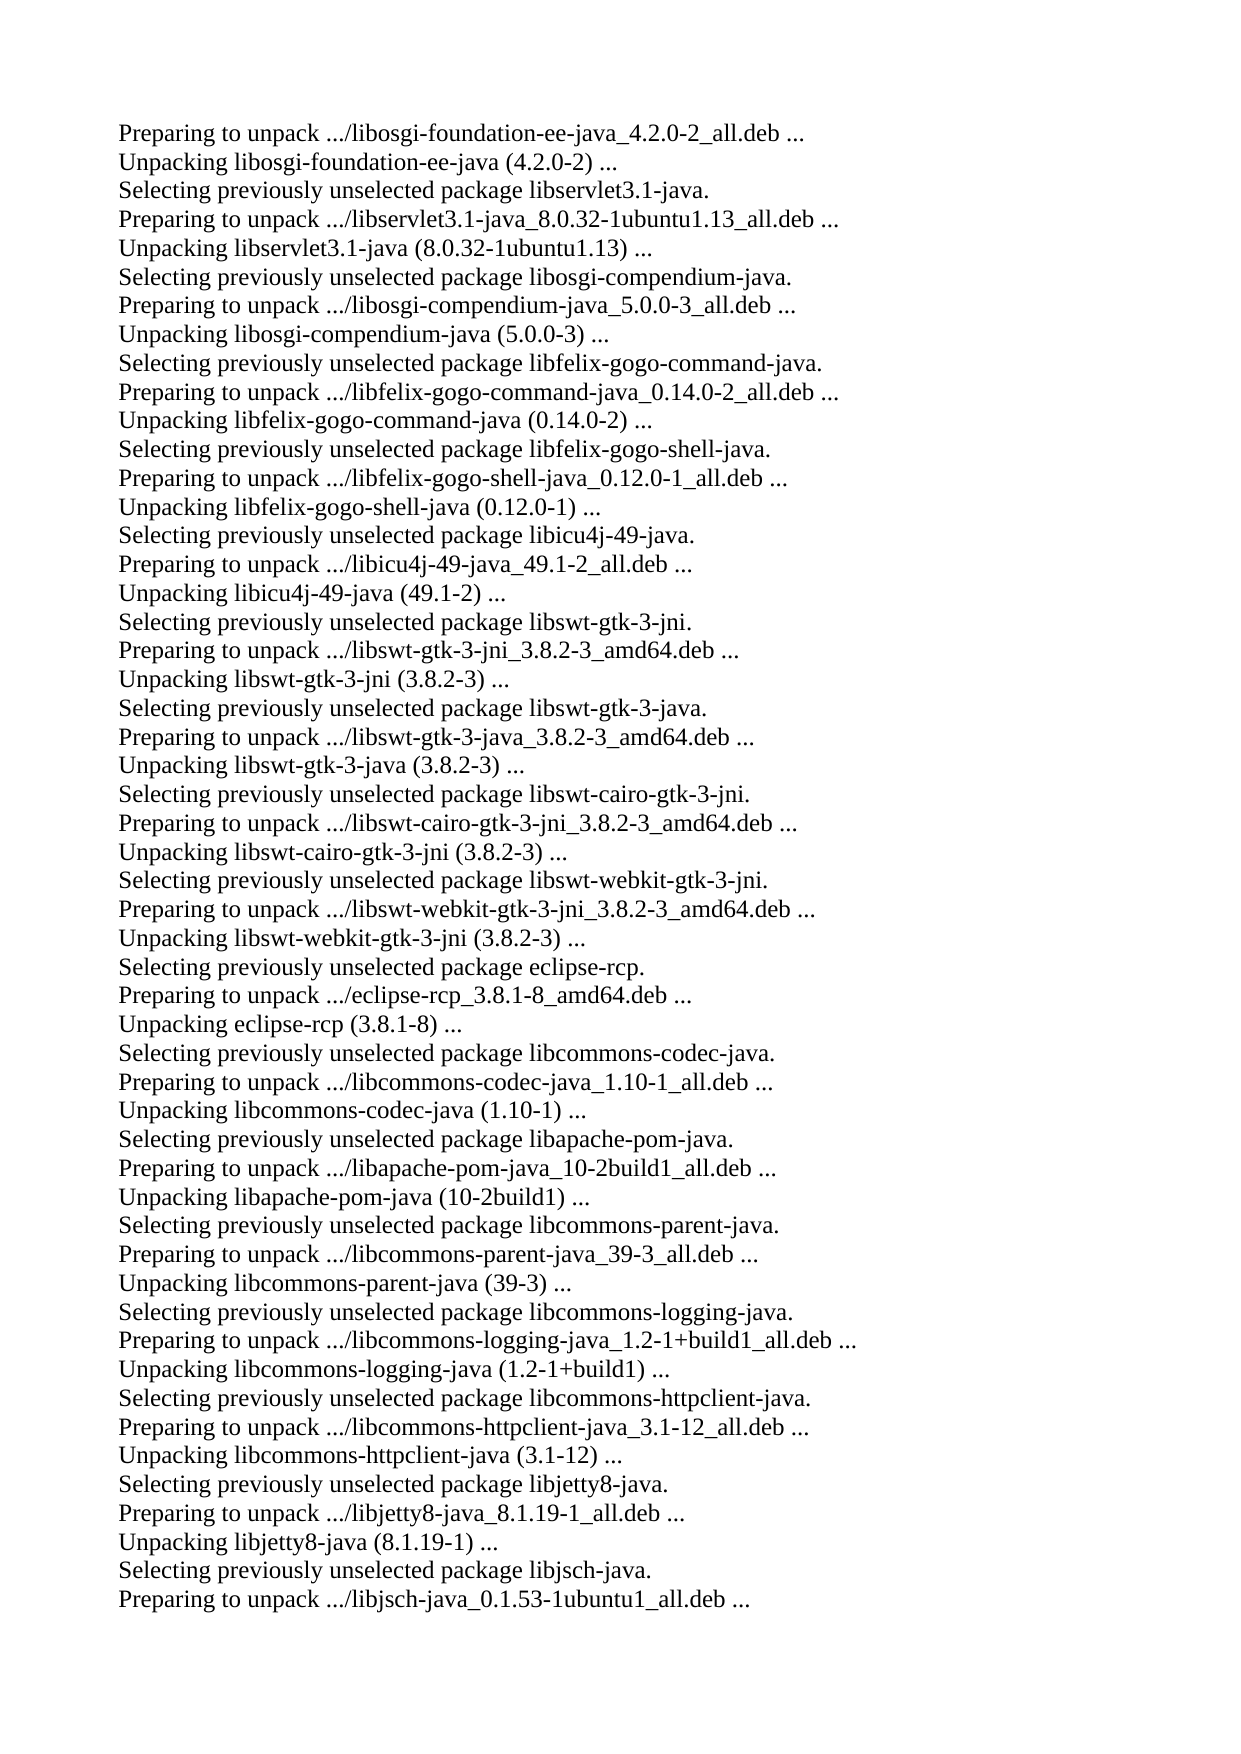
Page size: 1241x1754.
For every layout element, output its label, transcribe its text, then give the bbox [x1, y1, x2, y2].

text Unpacking libservlet3.1-java (8.0.32-1ubuntu1.13) ... [118, 233, 1122, 262]
text Unpacking libapache-pom-java (10-2build1) ... [118, 1182, 1122, 1211]
text Selecting previously unselected package libservlet3.1-java. [118, 176, 1122, 204]
text Selecting previously unselected package eclipse-rcp. [118, 952, 1122, 981]
text Unpacking libswt-cairo-gtk-3-jni (3.8.2-3) ... [118, 837, 1122, 866]
text Selecting previously unselected package libcommons-parent-java. [118, 1211, 1122, 1239]
text Preparing to unpack .../eclipse-rcp_3.8.1-8_amd64.deb ... [118, 981, 1122, 1009]
text Unpacking libfelix-gogo-shell-java (0.12.0-1) ... [118, 492, 1122, 521]
text Selecting previously unselected package libapache-pom-java. [118, 1124, 1122, 1153]
text Unpacking libcommons-httpclient-java (3.1-12) ... [118, 1441, 1122, 1469]
text Preparing to unpack .../libservlet3.1-java_8.0.32-1ubuntu1.13_all.deb ... [118, 204, 1122, 233]
text Selecting previously unselected package libcommons-logging-java. [118, 1297, 1122, 1326]
text Preparing to unpack .../libjetty8-java_8.1.19-1_all.deb ... [118, 1498, 1122, 1527]
text Selecting previously unselected package libicu4j-49-java. [118, 521, 1122, 549]
text Preparing to unpack .../libswt-cairo-gtk-3-jni_3.8.2-3_amd64.deb ... [118, 808, 1122, 837]
text Unpacking libjetty8-java (8.1.19-1) ... [118, 1527, 1122, 1556]
text Preparing to unpack .../libcommons-httpclient-java_3.1-12_all.deb ... [118, 1412, 1122, 1441]
text Selecting previously unselected package libswt-gtk-3-jni. [118, 607, 1122, 636]
text Unpacking libswt-gtk-3-java (3.8.2-3) ... [118, 751, 1122, 779]
text Preparing to unpack .../libjsch-java_0.1.53-1ubuntu1_all.deb ... [118, 1584, 1122, 1613]
text Selecting previously unselected package libcommons-codec-java. [118, 1038, 1122, 1067]
text Preparing to unpack .../libosgi-compendium-java_5.0.0-3_all.deb ... [118, 291, 1122, 319]
text Selecting previously unselected package libswt-cairo-gtk-3-jni. [118, 779, 1122, 808]
text Preparing to unpack .../libicu4j-49-java_49.1-2_all.deb ... [118, 549, 1122, 578]
text Preparing to unpack .../libcommons-parent-java_39-3_all.deb ... [118, 1239, 1122, 1268]
text Preparing to unpack .../libfelix-gogo-command-java_0.14.0-2_all.deb ... [118, 377, 1122, 406]
text Selecting previously unselected package libjetty8-java. [118, 1469, 1122, 1498]
text Preparing to unpack .../libswt-gtk-3-java_3.8.2-3_amd64.deb ... [118, 722, 1122, 751]
text Unpacking libosgi-compendium-java (5.0.0-3) ... [118, 319, 1122, 348]
text Selecting previously unselected package libcommons-httpclient-java. [118, 1383, 1122, 1412]
text Selecting previously unselected package libjsch-java. [118, 1556, 1122, 1584]
text Selecting previously unselected package libfelix-gogo-command-java. [118, 348, 1122, 377]
text Preparing to unpack .../libswt-webkit-gtk-3-jni_3.8.2-3_amd64.deb ... [118, 894, 1122, 923]
text Selecting previously unselected package libfelix-gogo-shell-java. [118, 434, 1122, 463]
text Unpacking libicu4j-49-java (49.1-2) ... [118, 578, 1122, 607]
text Unpacking eclipse-rcp (3.8.1-8) ... [118, 1009, 1122, 1038]
text Unpacking libosgi-foundation-ee-java (4.2.0-2) ... [118, 147, 1122, 176]
text Preparing to unpack .../libcommons-codec-java_1.10-1_all.deb ... [118, 1067, 1122, 1096]
text Preparing to unpack .../libfelix-gogo-shell-java_0.12.0-1_all.deb ... [118, 463, 1122, 492]
text Unpacking libcommons-logging-java (1.2-1+build1) ... [118, 1354, 1122, 1383]
text Selecting previously unselected package libosgi-compendium-java. [118, 262, 1122, 291]
text Selecting previously unselected package libswt-gtk-3-java. [118, 693, 1122, 722]
text Unpacking libcommons-parent-java (39-3) ... [118, 1268, 1122, 1297]
text Preparing to unpack .../libcommons-logging-java_1.2-1+build1_all.deb ... [118, 1326, 1122, 1354]
text Unpacking libcommons-codec-java (1.10-1) ... [118, 1096, 1122, 1124]
text Unpacking libfelix-gogo-command-java (0.14.0-2) ... [118, 406, 1122, 434]
text Preparing to unpack .../libswt-gtk-3-jni_3.8.2-3_amd64.deb ... [118, 636, 1122, 664]
text Preparing to unpack .../libapache-pom-java_10-2build1_all.deb ... [118, 1153, 1122, 1182]
text Unpacking libswt-webkit-gtk-3-jni (3.8.2-3) ... [118, 923, 1122, 952]
text Unpacking libswt-gtk-3-jni (3.8.2-3) ... [118, 664, 1122, 693]
text Preparing to unpack .../libosgi-foundation-ee-java_4.2.0-2_all.deb ... [118, 118, 1122, 147]
text Selecting previously unselected package libswt-webkit-gtk-3-jni. [118, 866, 1122, 894]
